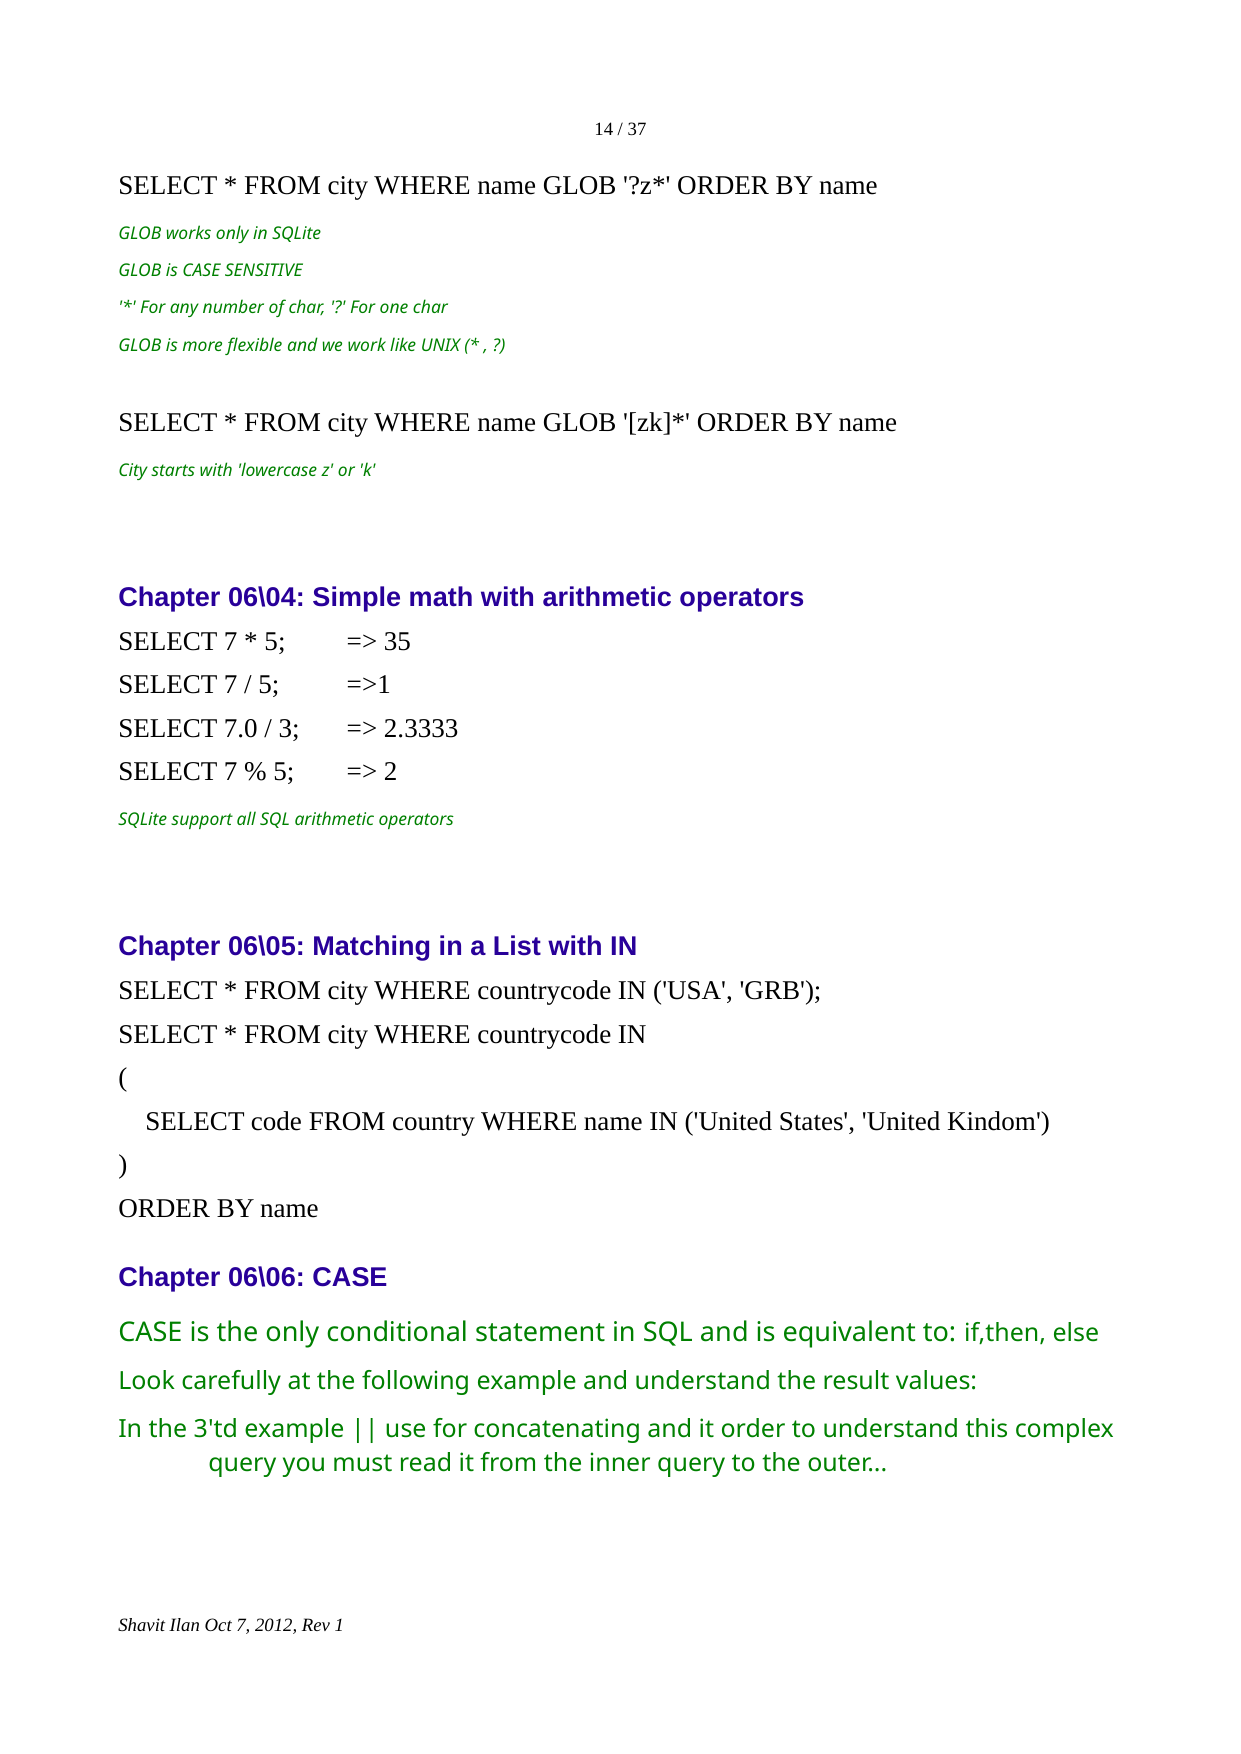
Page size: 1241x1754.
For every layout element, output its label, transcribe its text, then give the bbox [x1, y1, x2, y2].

subtitle GLOB is more flexible and we work like UNIX (* , ?) [118, 332, 1122, 356]
text ORDER BY name [118, 1192, 1122, 1223]
subtitle Chapter 06\06: CASE [118, 1261, 1122, 1292]
text ( [118, 1061, 1122, 1092]
text SELECT * FROM city WHERE countrycode IN ('USA', 'GRB'); [118, 974, 1122, 1005]
text ) [118, 1149, 1122, 1180]
subtitle CASE is the only conditional statement in SQL and is equivalent to: if,then, else [118, 1312, 1122, 1349]
subtitle Look carefully at the following example and understand the result values: [118, 1363, 1122, 1397]
subtitle SQLite support all SQL arithmetic operators [118, 807, 1122, 831]
text SELECT code FROM country WHERE name IN ('United States', 'United Kindom') [118, 1105, 1122, 1136]
subtitle GLOB works only in SQLite [118, 220, 1122, 244]
text SELECT 7 * 5; => 35 [118, 624, 1122, 656]
text SELECT 7 % 5; => 2 [118, 756, 1122, 787]
subtitle In the 3'td example || use for concatenating and it order to understand this complex query you must read it from the inner query to the outer... [118, 1410, 1122, 1478]
text SELECT * FROM city WHERE name GLOB '[zk]*' ORDER BY name [118, 406, 1122, 437]
subtitle Chapter 06\05: Matching in a List with IN [118, 930, 1122, 962]
subtitle GLOB is CASE SENSITIVE [118, 258, 1122, 282]
text SELECT * FROM city WHERE name GLOB '?z*' ORDER BY name [118, 169, 1122, 200]
subtitle Chapter 06\04: Simple math with arithmetic operators [118, 581, 1122, 612]
text SELECT 7 / 5; =>1 [118, 668, 1122, 699]
text SELECT 7.0 / 3; => 2.3333 [118, 712, 1122, 743]
subtitle '*' For any number of char, '?' For one char [118, 295, 1122, 319]
subtitle City starts with 'lowercase z' or 'k' [118, 457, 1122, 481]
text SELECT * FROM city WHERE countrycode IN [118, 1018, 1122, 1049]
